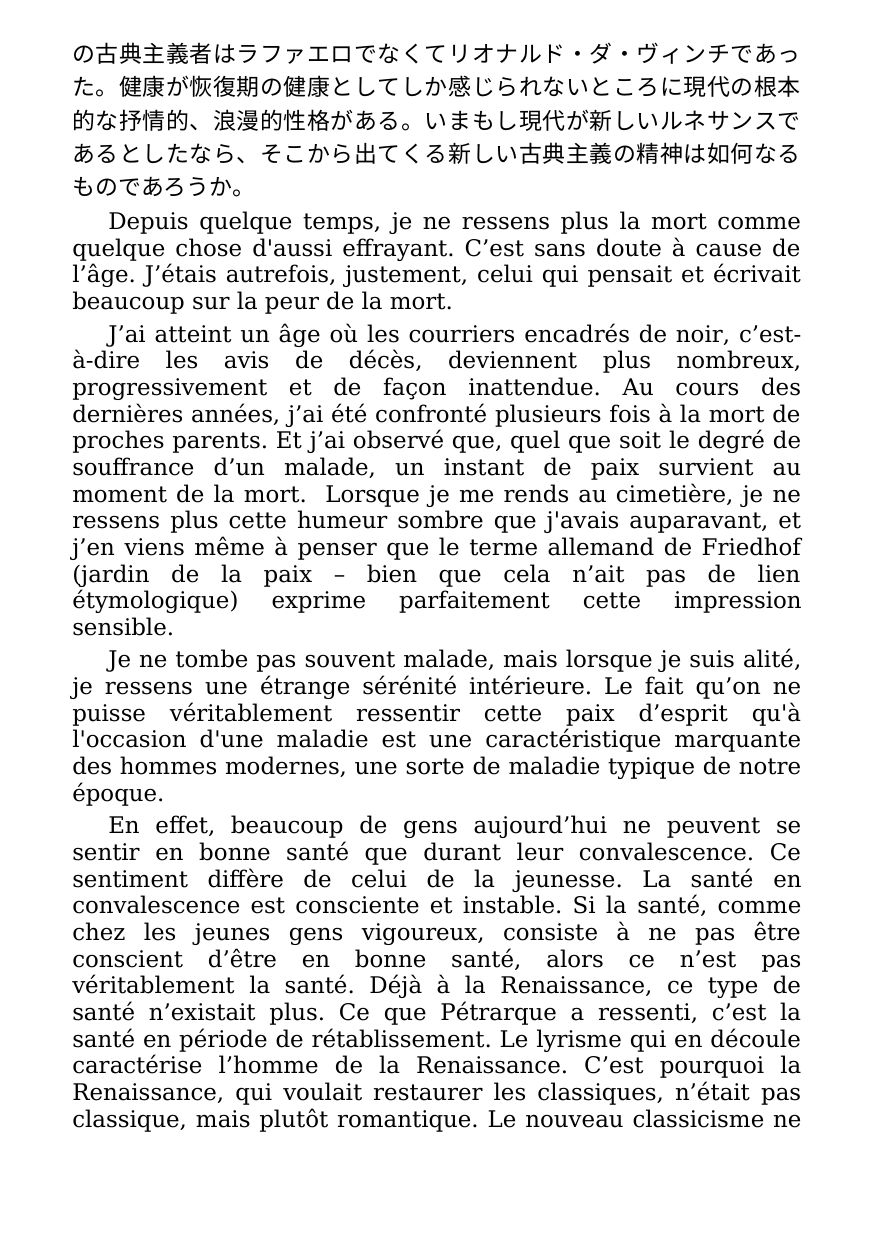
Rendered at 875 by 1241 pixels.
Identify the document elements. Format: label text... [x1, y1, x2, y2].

text En effet, beaucoup de gens aujourd’hui ne peuvent se sentir en bonne santé que durant leur convalescence. Ce sentiment diffère de celui de la jeunesse. La santé en convalescence est consciente et instable. Si la santé, comme chez les jeunes gens vigoureux, consiste à ne pas être conscient d’être en bonne santé, alors ce n’est pas véritablement la santé. Déjà à la Renaissance, ce type de santé n’existait plus. Ce que Pétrarque a ressenti, c’est la santé en période de rétablissement. Le lyrisme qui en découle caractérise l’homme de la Renaissance. C’est pourquoi la Renaissance, qui voulait restaurer les classiques, n’était pas classique, mais plutôt romantique. Le nouveau classicisme ne [72, 813, 802, 1133]
text Je ne tombe pas souvent malade, mais lorsque je suis alité, je ressens une étrange sérénité intérieure. Le fait qu’on ne puisse véritablement ressentir cette paix d’esprit qu'à l'occasion d'une maladie est une caractéristique marquante des hommes modernes, une sorte de maladie typique de notre époque. [72, 647, 802, 807]
text J’ai atteint un âge où les courriers encadrés de noir, c’est-à-dire les avis de décès, deviennent plus nombreux, progressivement et de façon inattendue. Au cours des dernières années, j’ai été confronté plusieurs fois à la mort de proches parents. Et j’ai observé que, quel que soit le degré de souffrance d’un malade, un instant de paix survient au moment de la mort. Lorsque je me rends au cimetière, je ne ressens plus cette humeur sombre que j'avais auparavant, et j’en viens même à penser que le terme allemand de Friedhof (jardin de la paix – bien que cela n’ait pas de lien étymologique) exprime parfaitement cette impression sensible. [72, 321, 802, 641]
text の古典主義者はラファエロでなくてリオナルド・ダ・ヴィンチであった。健康が恢復期の健康としてしか感じられないところに現代の根本的な抒情的、浪漫的性格がある。いまもし現代が新しいルネサンスであるとしたなら、そこから出てくる新しい古典主義の精神は如何なるものであろうか。 [72, 36, 802, 202]
text Depuis quelque temps, je ne ressens plus la mort comme quelque chose d'aussi effrayant. C’est sans doute à cause de l’âge. J’étais autrefois, justement, celui qui pensait et écrivait beaucoup sur la peur de la mort. [72, 208, 802, 315]
